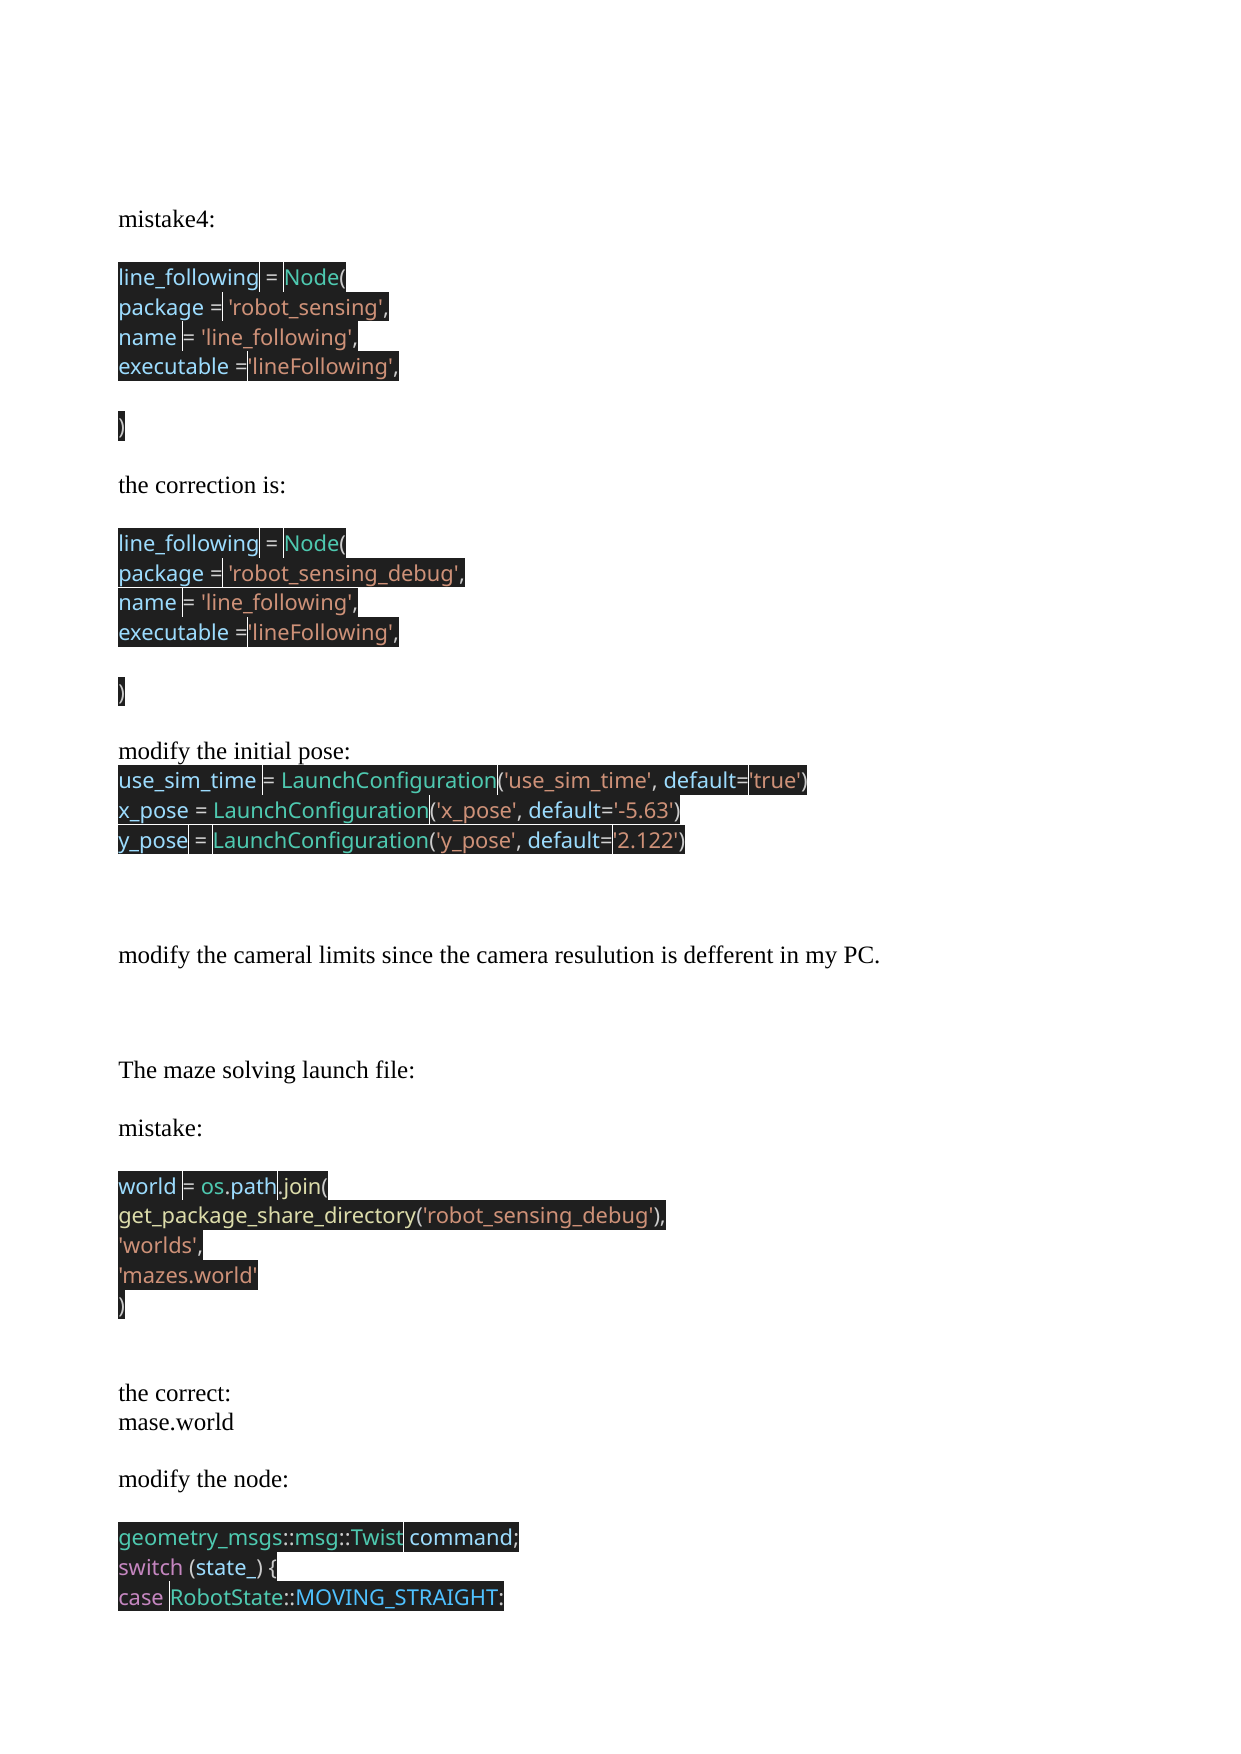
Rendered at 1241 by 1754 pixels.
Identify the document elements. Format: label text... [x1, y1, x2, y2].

text package = 'robot_sensing_debug', [118, 558, 1122, 587]
text 'worlds', [118, 1230, 1122, 1260]
text executable ='lineFollowing', [118, 617, 1122, 647]
text mistake: [118, 1113, 1122, 1142]
text name = 'line_following', [118, 321, 1122, 351]
text y_pose = LaunchConfiguration('y_pose', default='2.122') [118, 824, 1122, 854]
text package = 'robot_sensing', [118, 292, 1122, 321]
text the correction is: [118, 470, 1122, 499]
text x_pose = LaunchConfiguration('x_pose', default='-5.63') [118, 795, 1122, 824]
text mistake4: [118, 204, 1122, 233]
text ) [118, 411, 1122, 441]
text executable ='lineFollowing', [118, 351, 1122, 381]
text use_sim_time = LaunchConfiguration('use_sim_time', default='true') [118, 765, 1122, 795]
text case RobotState::MOVING_STRAIGHT: [118, 1581, 1122, 1611]
text mase.world [118, 1407, 1122, 1436]
text the correct: [118, 1378, 1122, 1407]
text 'mazes.world' [118, 1260, 1122, 1290]
text geometry_msgs::msg::Twist command; [118, 1522, 1122, 1552]
text modify the initial pose: [118, 736, 1122, 765]
text The maze solving launch file: [118, 1056, 1122, 1084]
text get_package_share_directory('robot_sensing_debug'), [118, 1200, 1122, 1230]
text modify the node: [118, 1464, 1122, 1493]
text line_following = Node( [118, 528, 1122, 558]
text ) [118, 677, 1122, 706]
text ) [118, 1290, 1122, 1319]
text switch (state_) { [118, 1552, 1122, 1581]
text modify the cameral limits since the camera resulution is defferent in my PC. [118, 941, 1122, 969]
text name = 'line_following', [118, 587, 1122, 617]
text world = os.path.join( [118, 1171, 1122, 1200]
text line_following = Node( [118, 262, 1122, 292]
